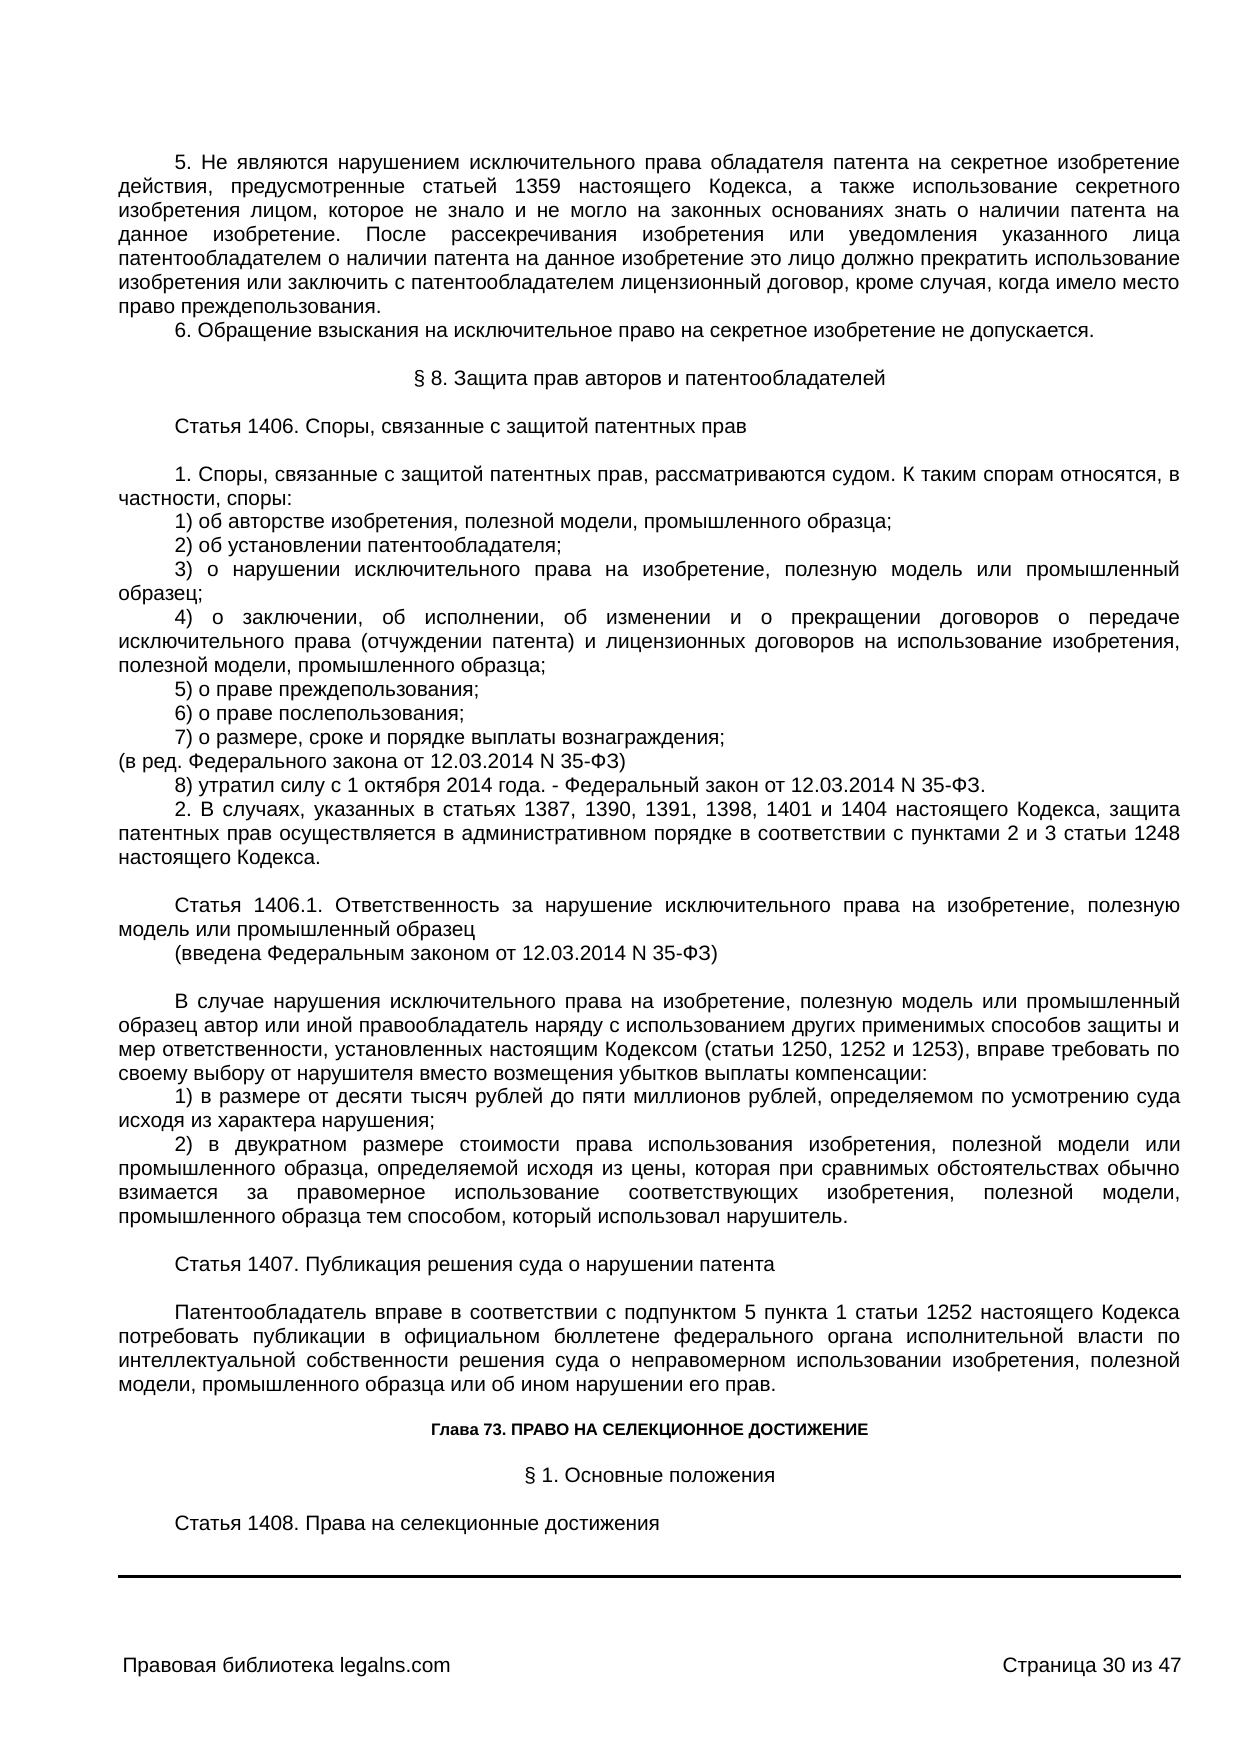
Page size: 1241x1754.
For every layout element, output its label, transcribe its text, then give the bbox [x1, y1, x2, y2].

title Глава 73. ПРАВО НА СЕЛЕКЦИОННОЕ ДОСТИЖЕНИЕ [118, 1420, 1181, 1439]
text 3) о нарушении исключительного права на изобретение, полезную модель или промышленный образец; [118, 557, 1181, 605]
text 2) в двукратном размере стоимости права использования изобретения, полезной модели или промышленного образца, определяемой исходя из цены, которая при сравнимых обстоятельствах обычно взимается за правомерное использование соответствующих изобретения, полезной модели, промышленного образца тем способом, который использовал нарушитель. [118, 1132, 1181, 1228]
text 8) утратил силу с 1 октября 2014 года. - Федеральный закон от 12.03.2014 N 35-ФЗ. [118, 773, 1181, 797]
text 1. Споры, связанные с защитой патентных прав, рассматриваются судом. К таким спорам относятся, в частности, споры: [118, 461, 1181, 509]
text 5) о праве преждепользования; [118, 677, 1181, 701]
text 1) в размере от десяти тысяч рублей до пяти миллионов рублей, определяемом по усмотрению суда исходя из характера нарушения; [118, 1084, 1181, 1132]
subtitle Статья 1408. Права на селекционные достижения [118, 1511, 1181, 1535]
text (введена Федеральным законом от 12.03.2014 N 35-ФЗ) [118, 941, 1181, 964]
subtitle Статья 1407. Публикация решения суда о нарушении патента [118, 1252, 1181, 1276]
text 7) о размере, сроке и порядке выплаты вознаграждения; [118, 725, 1181, 749]
subtitle § 1. Основные положения [118, 1463, 1181, 1487]
text (в ред. Федерального закона от 12.03.2014 N 35-ФЗ) [118, 749, 1181, 773]
subtitle Статья 1406. Споры, связанные с защитой патентных прав [118, 413, 1181, 437]
text 6) о праве послепользования; [118, 701, 1181, 725]
subtitle Статья 1406.1. Ответственность за нарушение исключительного права на изобретение, полезную модель или промышленный образец [118, 893, 1181, 941]
subtitle § 8. Защита прав авторов и патентообладателей [118, 366, 1181, 389]
text 2. В случаях, указанных в статьях 1387, 1390, 1391, 1398, 1401 и 1404 настоящего Кодекса, защита патентных прав осуществляется в административном порядке в соответствии с пунктами 2 и 3 статьи 1248 настоящего Кодекса. [118, 797, 1181, 869]
text 5. Не являются нарушением исключительного права обладателя патента на секретное изобретение действия, предусмотренные статьей 1359 настоящего Кодекса, а также использование секретного изобретения лицом, которое не знало и не могло на законных основаниях знать о наличии патента на данное изобретение. После рассекречивания изобретения или уведомления указанного лица патентообладателем о наличии патента на данное изобретение это лицо должно прекратить использование изобретения или заключить с патентообладателем лицензионный договор, кроме случая, когда имело место право преждепользования. [118, 150, 1181, 318]
text 1) об авторстве изобретения, полезной модели, промышленного образца; [118, 509, 1181, 533]
text В случае нарушения исключительного права на изобретение, полезную модель или промышленный образец автор или иной правообладатель наряду с использованием других применимых способов защиты и мер ответственности, установленных настоящим Кодексом (статьи 1250, 1252 и 1253), вправе требовать по своему выбору от нарушителя вместо возмещения убытков выплаты компенсации: [118, 988, 1181, 1084]
text 4) о заключении, об исполнении, об изменении и о прекращении договоров о передаче исключительного права (отчуждении патента) и лицензионных договоров на использование изобретения, полезной модели, промышленного образца; [118, 605, 1181, 677]
text 2) об установлении патентообладателя; [118, 533, 1181, 557]
text Патентообладатель вправе в соответствии с подпунктом 5 пункта 1 статьи 1252 настоящего Кодекса потребовать публикации в официальном бюллетене федерального органа исполнительной власти по интеллектуальной собственности решения суда о неправомерном использовании изобретения, полезной модели, промышленного образца или об ином нарушении его прав. [118, 1300, 1181, 1396]
text 6. Обращение взыскания на исключительное право на секретное изобретение не допускается. [118, 318, 1181, 342]
